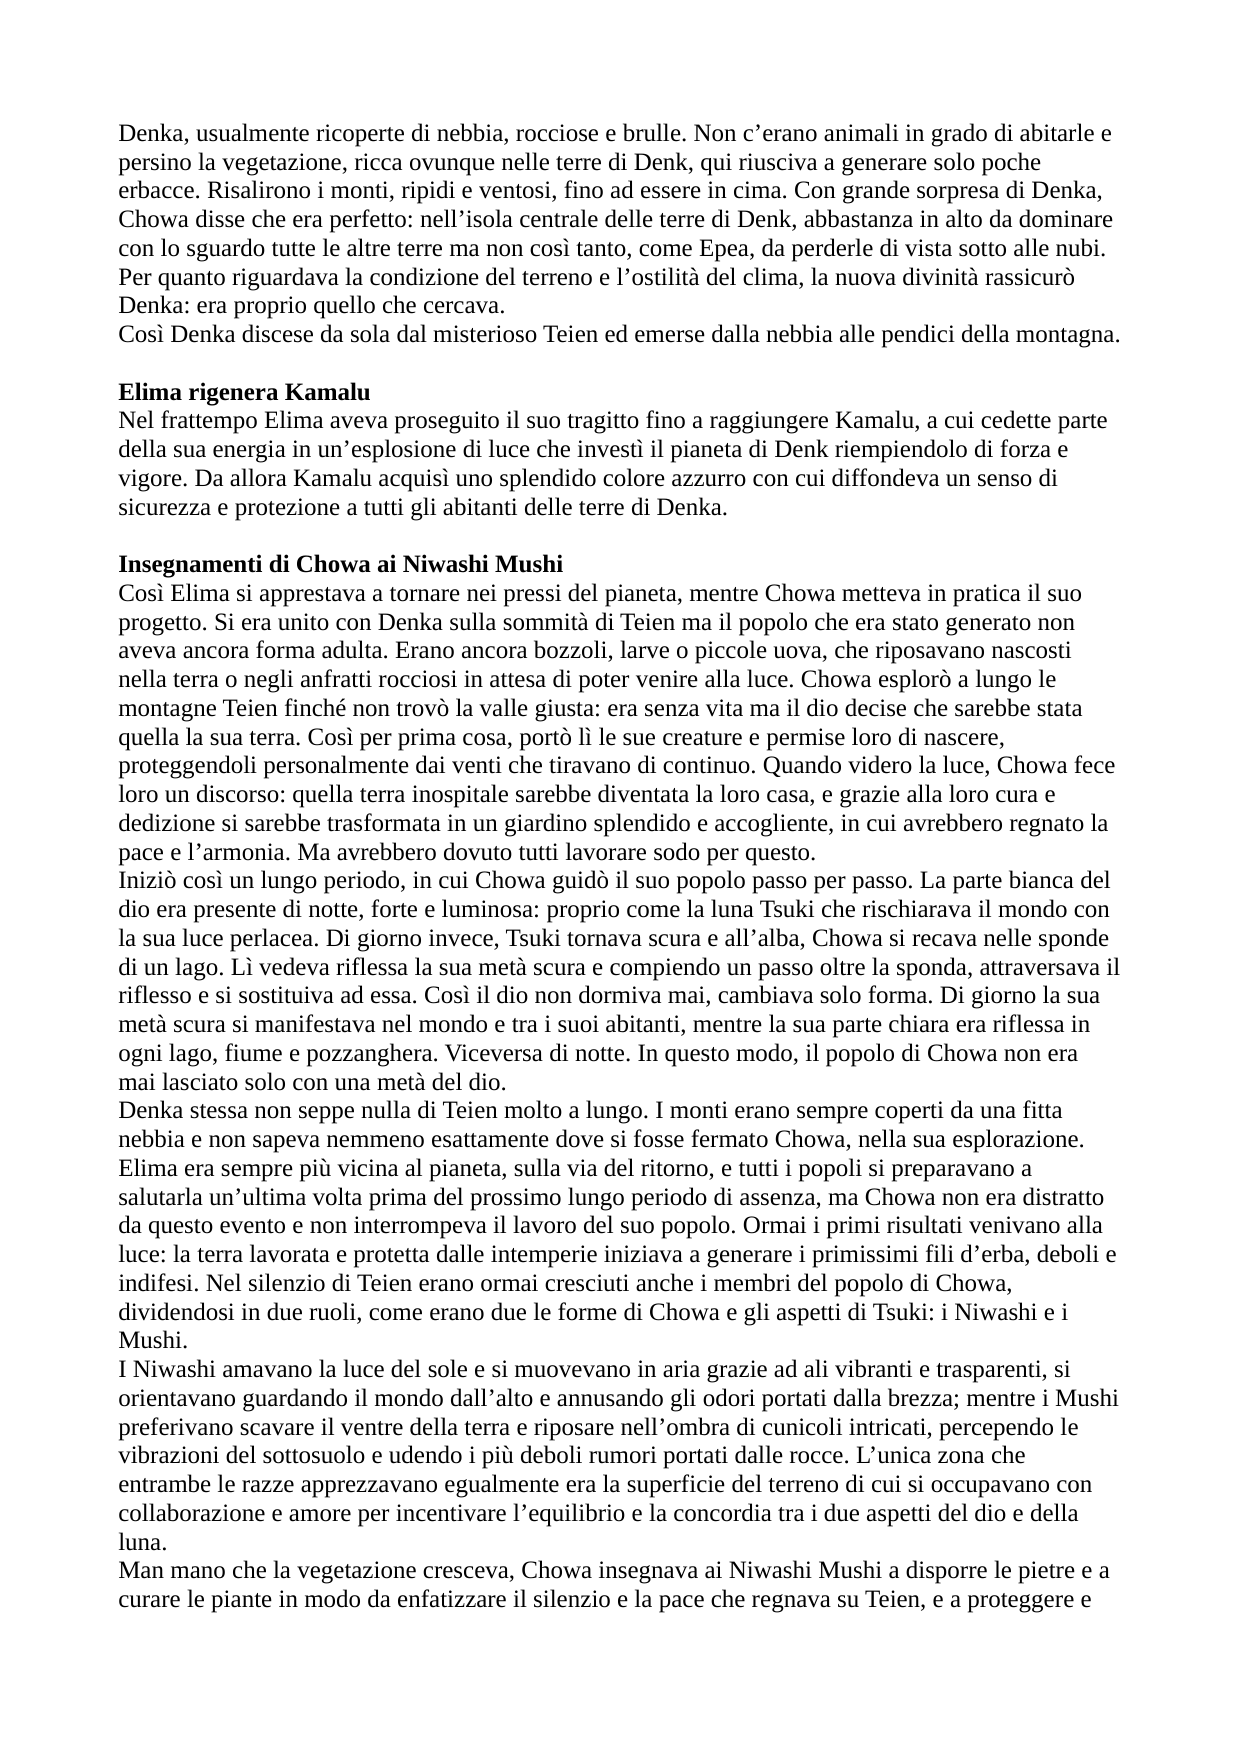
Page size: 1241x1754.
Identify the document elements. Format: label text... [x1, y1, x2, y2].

text Insegnamenti di Chowa ai Niwashi Mushi [118, 549, 1122, 578]
text I Niwashi amavano la luce del sole e si muovevano in aria grazie ad ali vibranti e trasparenti, si orientavano guardando il mondo dall’alto e annusando gli odori portati dalla brezza; mentre i Mushi preferivano scavare il ventre della terra e riposare nell’ombra di cunicoli intricati, percependo le vibrazioni del sottosuolo e udendo i più deboli rumori portati dalle rocce. L’unica zona che entrambe le razze apprezzavano egualmente era la superficie del terreno di cui si occupavano con collaborazione e amore per incentivare l’equilibrio e la concordia tra i due aspetti del dio e della luna. [118, 1354, 1122, 1556]
text Elima era sempre più vicina al pianeta, sulla via del ritorno, e tutti i popoli si preparavano a salutarla un’ultima volta prima del prossimo lungo periodo di assenza, ma Chowa non era distratto da questo evento e non interrompeva il lavoro del suo popolo. Ormai i primi risultati venivano alla luce: la terra lavorata e protetta dalle intemperie iniziava a generare i primissimi fili d’erba, deboli e indifesi. Nel silenzio di Teien erano ormai cresciuti anche i membri del popolo di Chowa, dividendosi in due ruoli, come erano due le forme di Chowa e gli aspetti di Tsuki: i Niwashi e i Mushi. [118, 1153, 1122, 1354]
text Denka stessa non seppe nulla di Teien molto a lungo. I monti erano sempre coperti da una fitta nebbia e non sapeva nemmeno esattamente dove si fosse fermato Chowa, nella sua esplorazione. [118, 1096, 1122, 1153]
text Così Denka discese da sola dal misterioso Teien ed emerse dalla nebbia alle pendici della montagna. [118, 319, 1122, 348]
text Denka, usualmente ricoperte di nebbia, rocciose e brulle. Non c’erano animali in grado di abitarle e persino la vegetazione, ricca ovunque nelle terre di Denk, qui riusciva a generare solo poche erbacce. Risalirono i monti, ripidi e ventosi, fino ad essere in cima. Con grande sorpresa di Denka, Chowa disse che era perfetto: nell’isola centrale delle terre di Denk, abbastanza in alto da dominare con lo sguardo tutte le altre terre ma non così tanto, come Epea, da perderle di vista sotto alle nubi. Per quanto riguardava la condizione del terreno e l’ostilità del clima, la nuova divinità rassicurò Denka: era proprio quello che cercava. [118, 118, 1122, 319]
text Così Elima si apprestava a tornare nei pressi del pianeta, mentre Chowa metteva in pratica il suo progetto. Si era unito con Denka sulla sommità di Teien ma il popolo che era stato generato non aveva ancora forma adulta. Erano ancora bozzoli, larve o piccole uova, che riposavano nascosti nella terra o negli anfratti rocciosi in attesa di poter venire alla luce. Chowa esplorò a lungo le montagne Teien finché non trovò la valle giusta: era senza vita ma il dio decise che sarebbe stata quella la sua terra. Così per prima cosa, portò lì le sue creature e permise loro di nascere, proteggendoli personalmente dai venti che tiravano di continuo. Quando videro la luce, Chowa fece loro un discorso: quella terra inospitale sarebbe diventata la loro casa, e grazie alla loro cura e dedizione si sarebbe trasformata in un giardino splendido e accogliente, in cui avrebbero regnato la pace e l’armonia. Ma avrebbero dovuto tutti lavorare sodo per questo. [118, 578, 1122, 866]
text Elima rigenera Kamalu [118, 377, 1122, 406]
text Man mano che la vegetazione cresceva, Chowa insegnava ai Niwashi Mushi a disporre le pietre e a curare le piante in modo da enfatizzare il silenzio e la pace che regnava su Teien, e a proteggere e [118, 1556, 1122, 1613]
text Nel frattempo Elima aveva proseguito il suo tragitto fino a raggiungere Kamalu, a cui cedette parte della sua energia in un’esplosione di luce che investì il pianeta di Denk riempiendolo di forza e vigore. Da allora Kamalu acquisì uno splendido colore azzurro con cui diffondeva un senso di sicurezza e protezione a tutti gli abitanti delle terre di Denka. [118, 406, 1122, 521]
text Iniziò così un lungo periodo, in cui Chowa guidò il suo popolo passo per passo. La parte bianca del dio era presente di notte, forte e luminosa: proprio come la luna Tsuki che rischiarava il mondo con la sua luce perlacea. Di giorno invece, Tsuki tornava scura e all’alba, Chowa si recava nelle sponde di un lago. Lì vedeva riflessa la sua metà scura e compiendo un passo oltre la sponda, attraversava il riflesso e si sostituiva ad essa. Così il dio non dormiva mai, cambiava solo forma. Di giorno la sua metà scura si manifestava nel mondo e tra i suoi abitanti, mentre la sua parte chiara era riflessa in ogni lago, fiume e pozzanghera. Viceversa di notte. In questo modo, il popolo di Chowa non era mai lasciato solo con una metà del dio. [118, 866, 1122, 1096]
